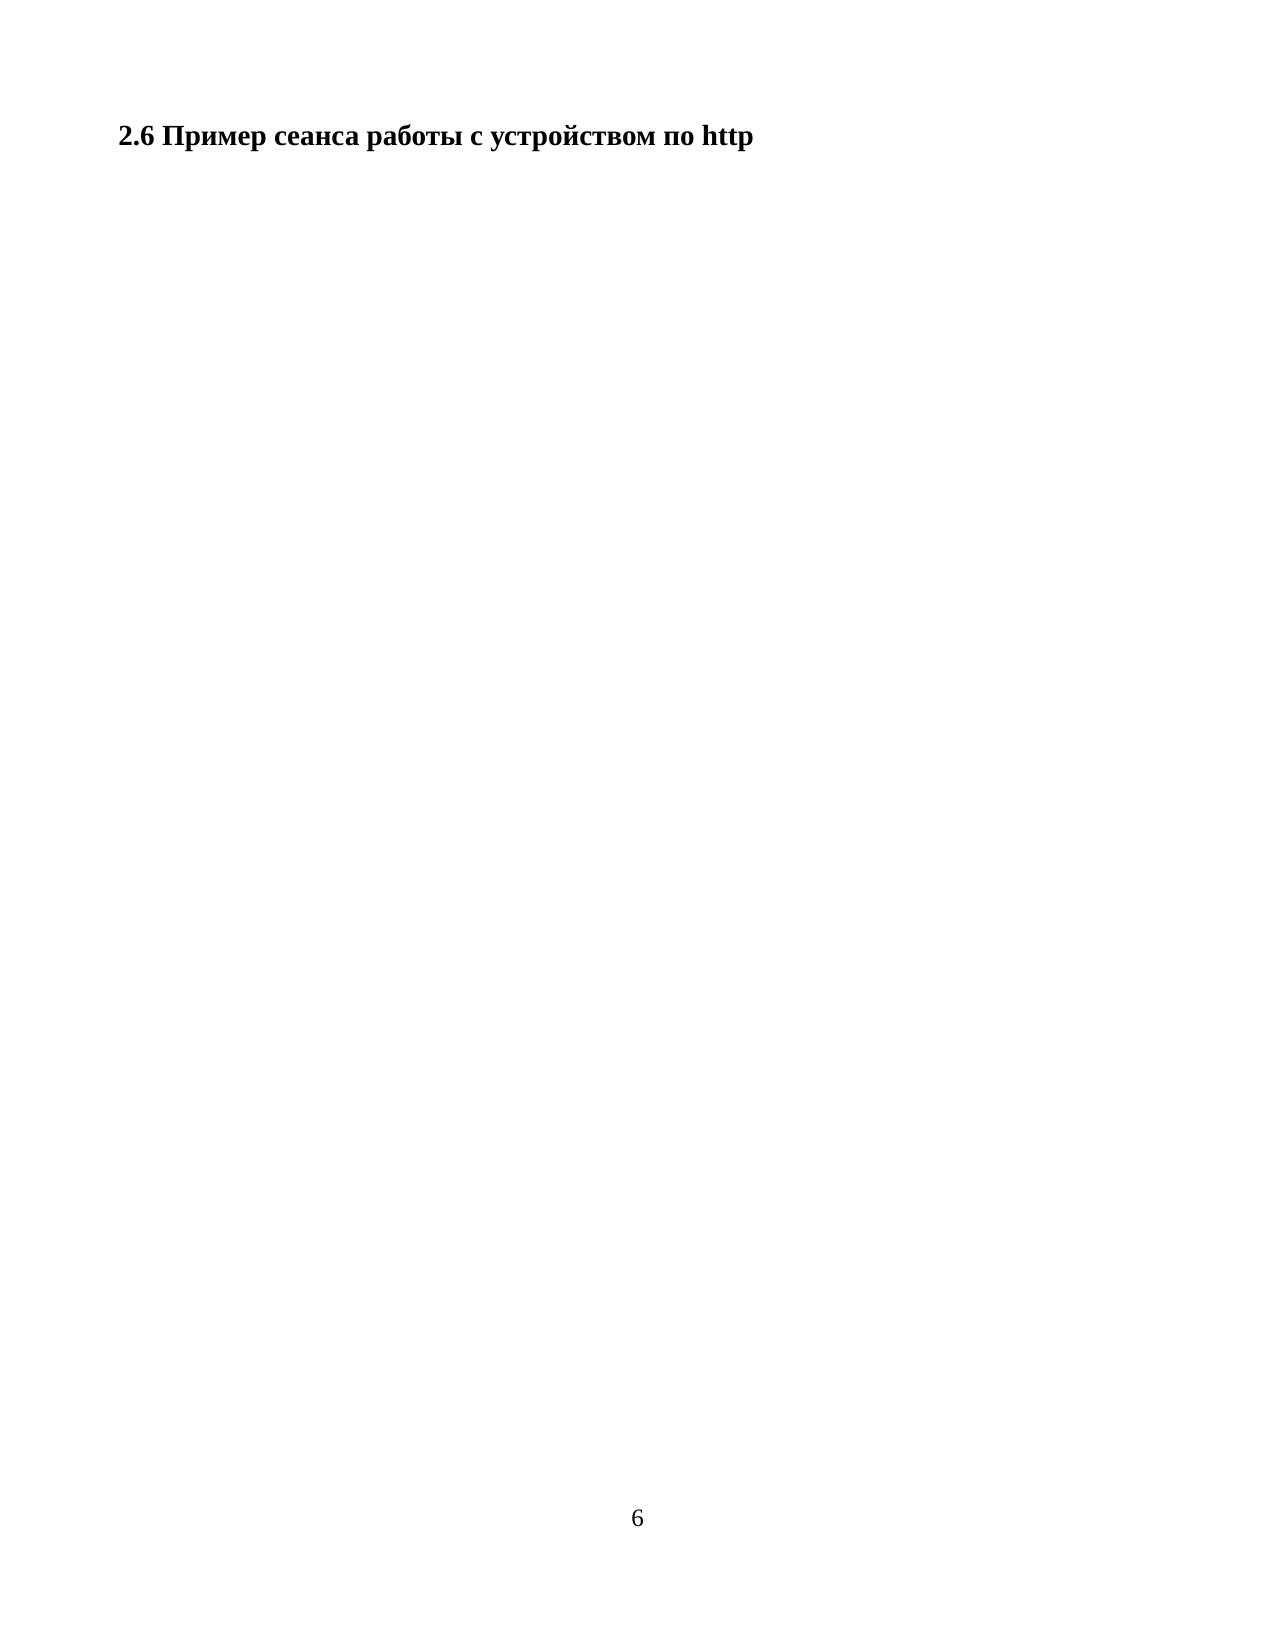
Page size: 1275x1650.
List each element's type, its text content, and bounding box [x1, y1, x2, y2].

text 2.6 Пример сеанса работы с устройством по http [118, 118, 1157, 152]
